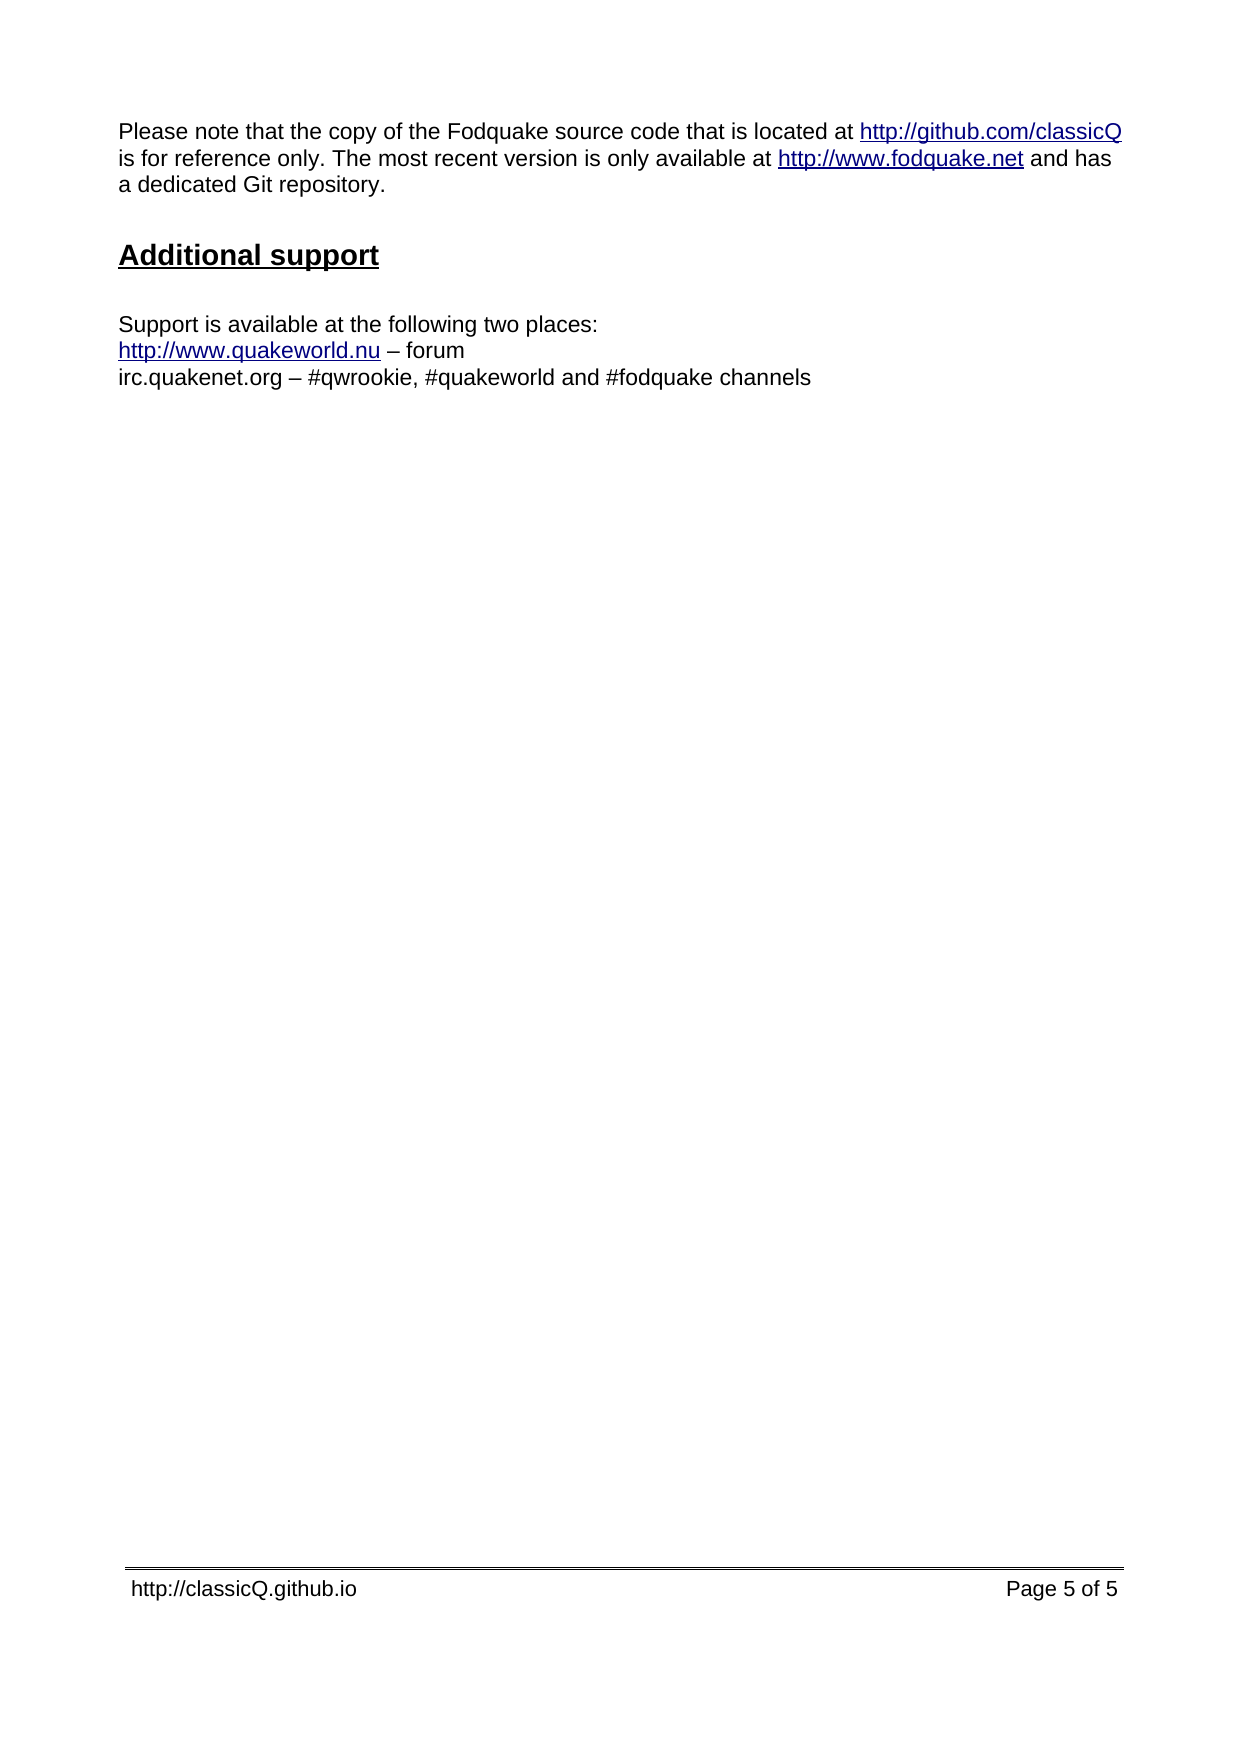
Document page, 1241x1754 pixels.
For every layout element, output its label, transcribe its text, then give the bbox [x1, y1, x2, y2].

text Support is available at the following two places: [118, 311, 1122, 337]
text http://www.quakeworld.nu – forum [118, 337, 1122, 363]
subtitle Additional support [118, 238, 1122, 272]
text Please note that the copy of the Fodquake source code that is located at http://github.com/classicQ is for reference only. The most recent version is only available at http://www.fodquake.net and has a dedicated Git repository. [118, 118, 1122, 197]
text irc.quakenet.org – #qwrookie, #quakeworld and #fodquake channels [118, 363, 1122, 390]
